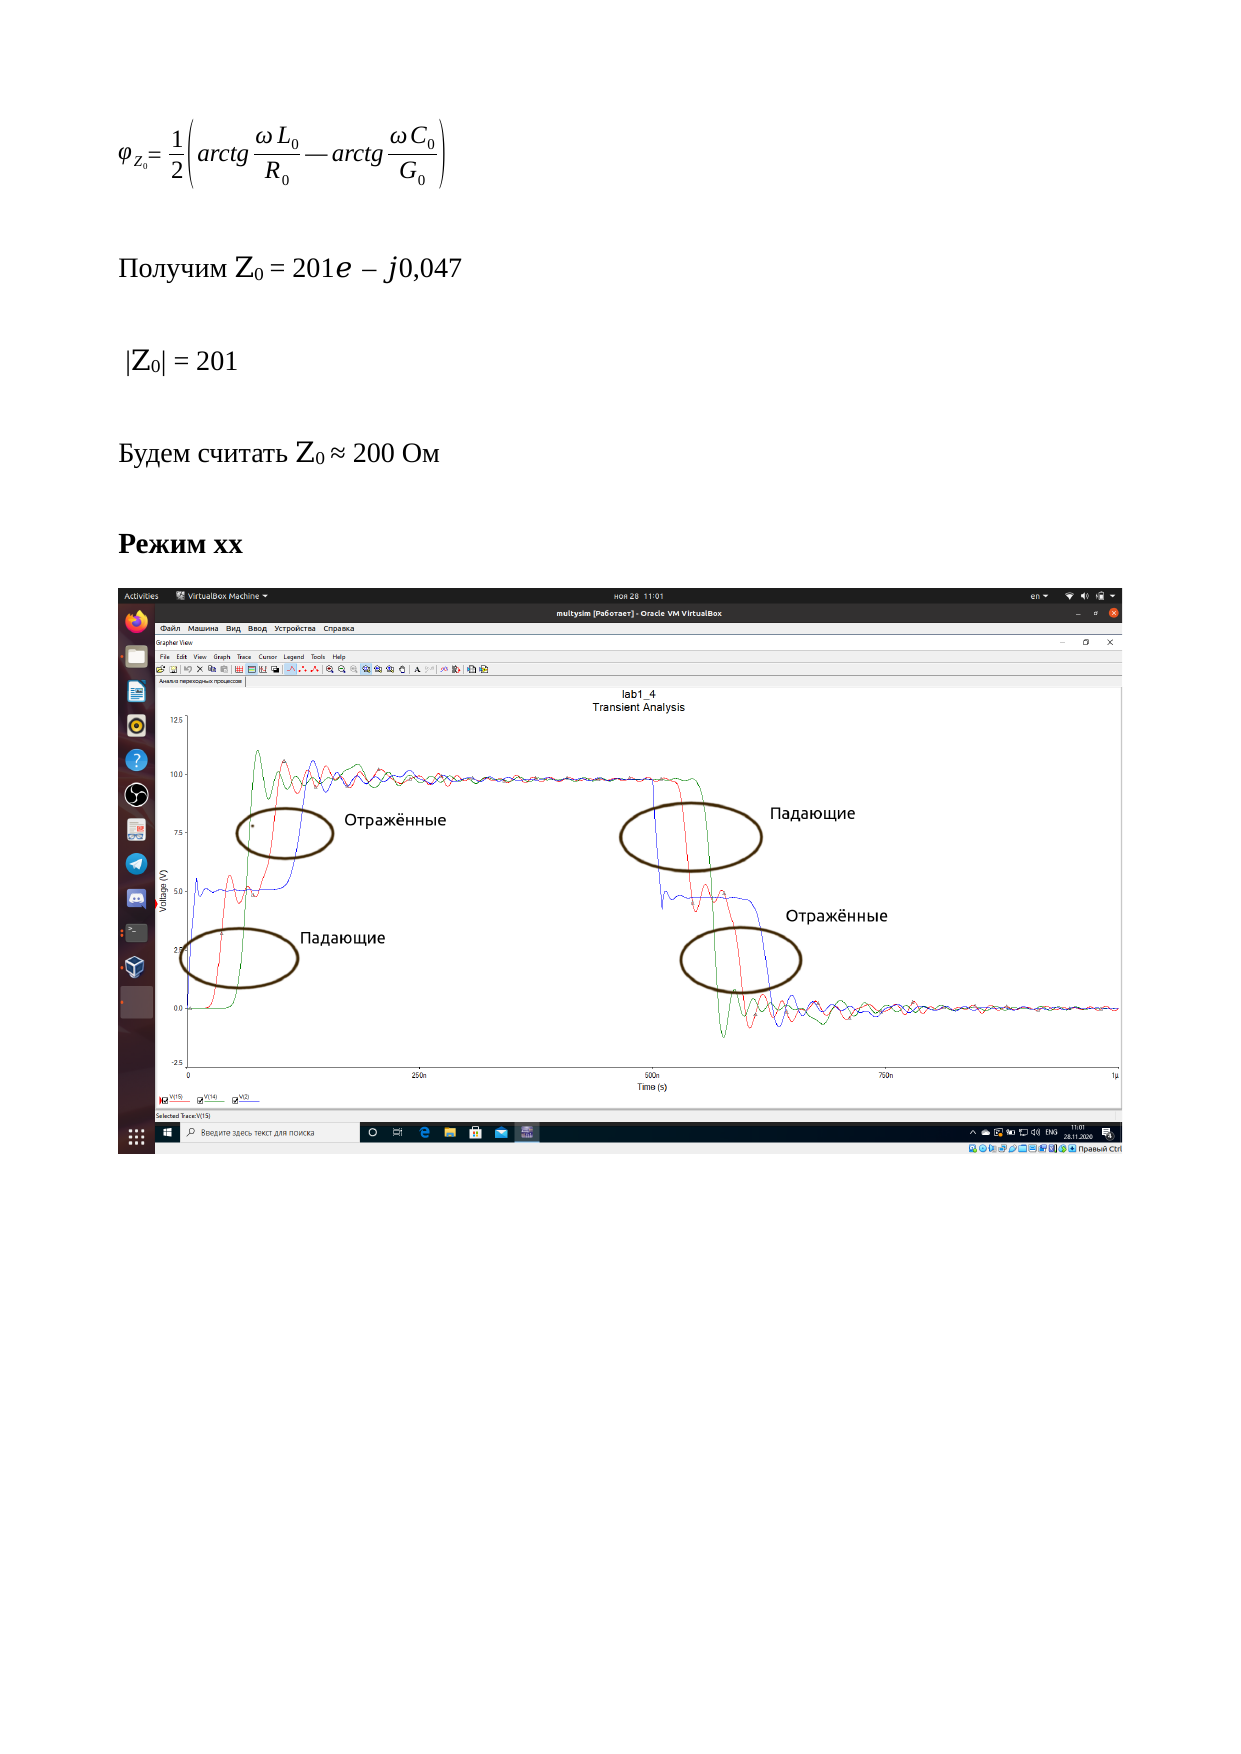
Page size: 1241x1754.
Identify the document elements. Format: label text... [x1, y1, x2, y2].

text Будем считать Z0 ≈ 200 Ом [118, 434, 1122, 468]
text = [118, 118, 1122, 191]
picture [118, 588, 1123, 1154]
text |Z0| = 201 [118, 342, 1122, 376]
text Режим хх [118, 527, 1122, 560]
text Получим Z0 = 201𝑒 – 𝑗0,047 [118, 250, 1122, 284]
